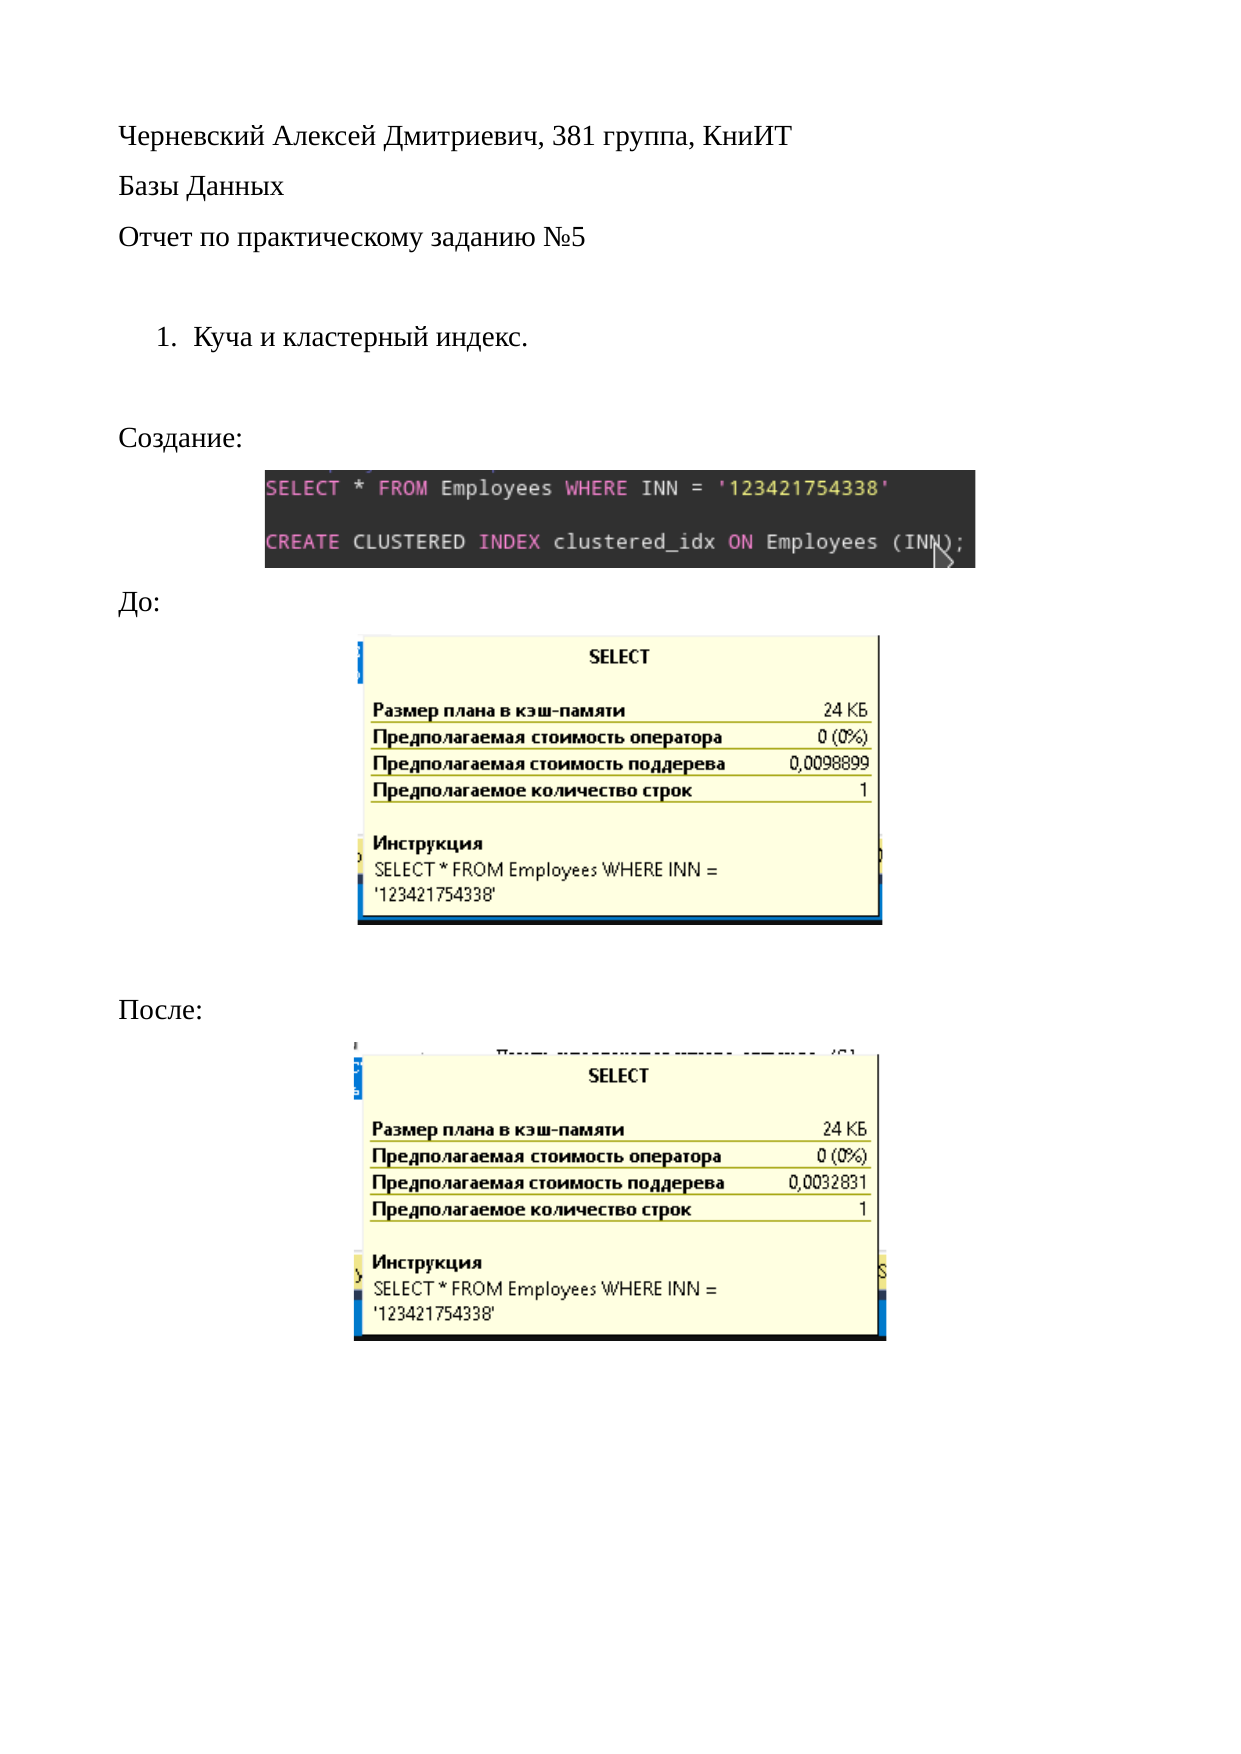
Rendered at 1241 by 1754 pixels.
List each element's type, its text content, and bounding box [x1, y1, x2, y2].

text До: [118, 470, 1122, 617]
picture [357, 634, 883, 925]
picture [353, 1042, 887, 1341]
text Черневский Алексей Дмитриевич, 381 группа, КниИТ [118, 118, 1122, 152]
text Отчет по практическому заданию №5 [118, 219, 1122, 252]
text Базы Данных [118, 168, 1122, 202]
text После: [118, 992, 1122, 1026]
list Куча и кластерный индекс. [156, 319, 1122, 353]
text Создание: [118, 420, 1122, 453]
picture [264, 470, 976, 568]
